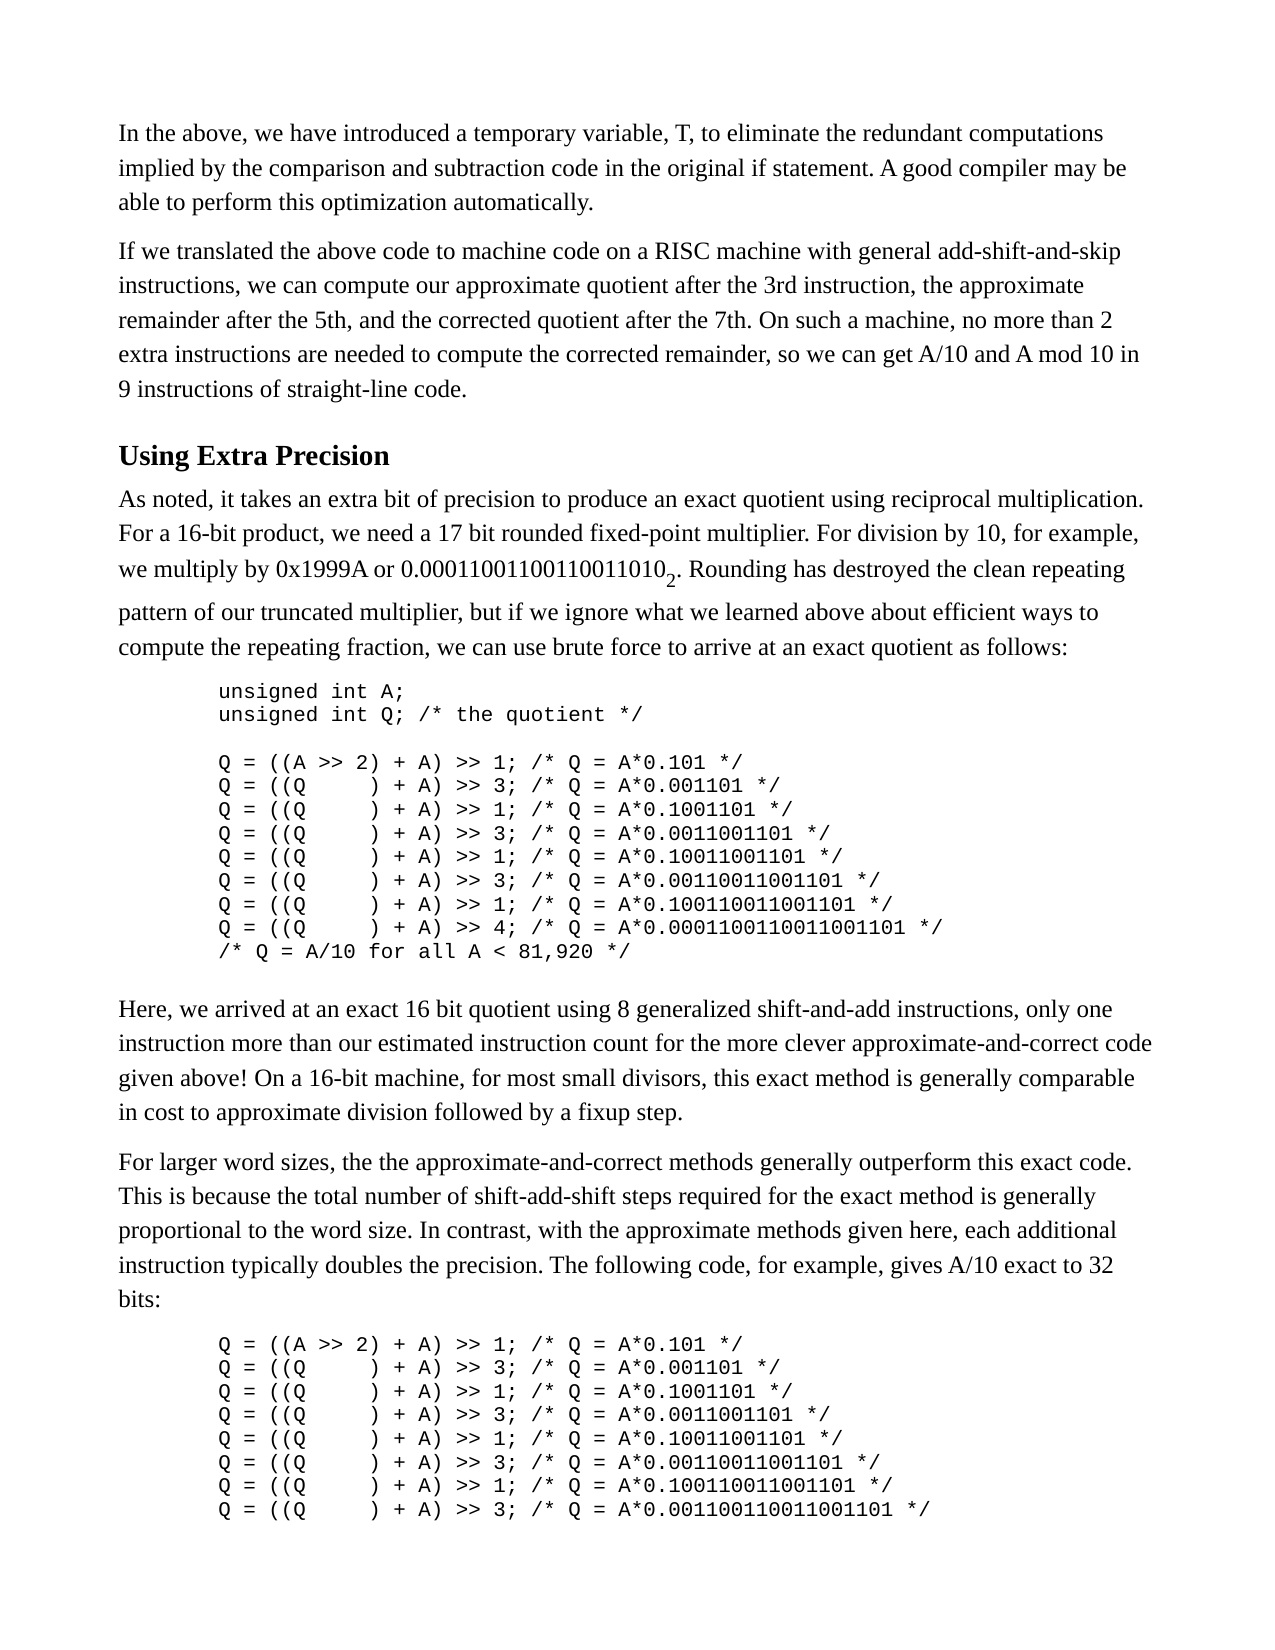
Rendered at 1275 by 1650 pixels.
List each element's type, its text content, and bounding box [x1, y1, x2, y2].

text Q = ((Q ) + A) >> 3; /* Q = A*0.001100110011001101 */ [118, 1499, 1157, 1523]
text For larger word sizes, the the approximate-and-correct methods generally outperform this exact code. This is because the total number of shift-add-shift steps required for the exact method is generally proportional to the word size. In contrast, with the approximate methods given here, each additional instruction typically doubles the precision. The following code, for example, gives A/10 exact to 32 bits: [118, 1147, 1157, 1313]
text Q = ((Q ) + A) >> 3; /* Q = A*0.001101 */ [118, 1357, 1157, 1381]
subtitle Using Extra Precision [118, 438, 1157, 471]
text Q = ((Q ) + A) >> 1; /* Q = A*0.10011001101 */ [118, 846, 1157, 870]
text If we translated the above code to machine code on a RISC machine with general add-shift-and-skip instructions, we can compute our approximate quotient after the 3rd instruction, the approximate remainder after the 5th, and the corrected quotient after the 7th. On such a machine, no more than 2 extra instructions are needed to compute the corrected remainder, so we can get A/10 and A mod 10 in 9 instructions of straight-line code. [118, 236, 1157, 403]
text Q = ((Q ) + A) >> 1; /* Q = A*0.100110011001101 */ [118, 894, 1157, 917]
text Q = ((Q ) + A) >> 3; /* Q = A*0.0011001101 */ [118, 1404, 1157, 1428]
text As noted, it takes an extra bit of precision to produce an exact quotient using reciprocal multiplication. For a 16-bit product, we need a 17 bit rounded fixed-point multiplier. For division by 10, for example, we multiply by 0x1999A or 0.000110011001100110102. Rounding has destroyed the clean repeating pattern of our truncated multiplier, but if we ignore what we learned above about efficient ways to compute the repeating fraction, we can use brute force to arrive at an exact quotient as follows: [118, 484, 1157, 661]
text Q = ((Q ) + A) >> 4; /* Q = A*0.0001100110011001101 */ [118, 917, 1157, 941]
text Q = ((Q ) + A) >> 1; /* Q = A*0.100110011001101 */ [118, 1475, 1157, 1499]
text Q = ((A >> 2) + A) >> 1; /* Q = A*0.101 */ [118, 1333, 1157, 1357]
text Q = ((Q ) + A) >> 1; /* Q = A*0.1001101 */ [118, 1381, 1157, 1404]
text Here, we arrived at an exact 16 bit quotient using 8 generalized shift-and-add instructions, only one instruction more than our estimated instruction count for the more clever approximate-and-correct code given above! On a 16-bit machine, for most small divisors, this exact method is generally comparable in cost to approximate division followed by a fixup step. [118, 994, 1157, 1126]
text Q = ((Q ) + A) >> 1; /* Q = A*0.10011001101 */ [118, 1428, 1157, 1452]
text Q = ((Q ) + A) >> 1; /* Q = A*0.1001101 */ [118, 799, 1157, 823]
text Q = ((Q ) + A) >> 3; /* Q = A*0.00110011001101 */ [118, 1452, 1157, 1475]
text unsigned int Q; /* the quotient */ [118, 704, 1157, 728]
text unsigned int A; [118, 681, 1157, 704]
text /* Q = A/10 for all A < 81,920 */ [118, 941, 1157, 964]
text Q = ((Q ) + A) >> 3; /* Q = A*0.0011001101 */ [118, 823, 1157, 846]
text Q = ((Q ) + A) >> 3; /* Q = A*0.00110011001101 */ [118, 870, 1157, 894]
text Q = ((A >> 2) + A) >> 1; /* Q = A*0.101 */ [118, 752, 1157, 775]
text Q = ((Q ) + A) >> 3; /* Q = A*0.001101 */ [118, 775, 1157, 799]
text In the above, we have introduced a temporary variable, T, to eliminate the redundant computations implied by the comparison and subtraction code in the original if statement. A good compiler may be able to perform this optimization automatically. [118, 118, 1157, 216]
